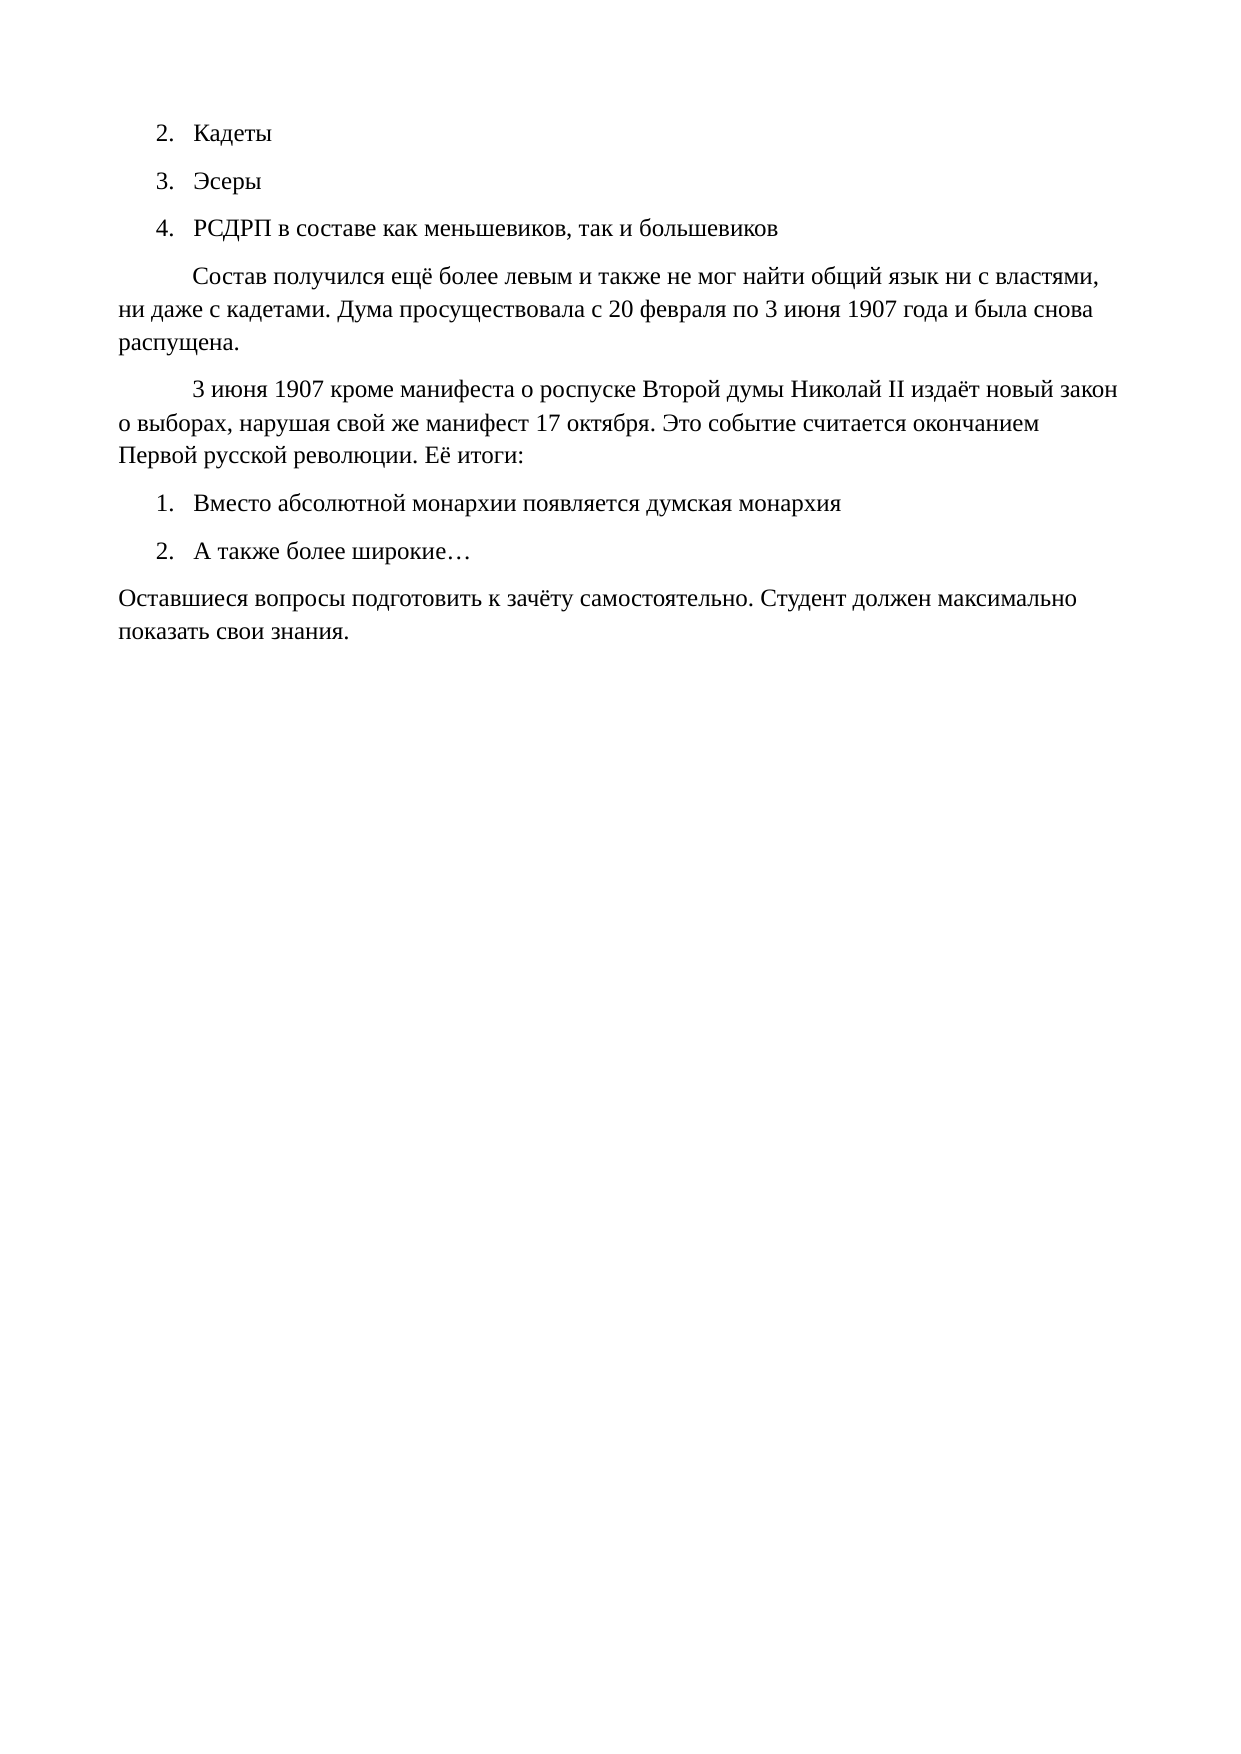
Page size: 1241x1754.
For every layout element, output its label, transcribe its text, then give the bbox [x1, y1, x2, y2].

list Кадеты [156, 118, 1122, 147]
text 3 июня 1907 кроме манифеста о роспуске Второй думы Николай II издаёт новый закон о выборах, нарушая свой же манифест 17 октября. Это событие считается окончанием Первой русской революции. Её итоги: [118, 374, 1122, 469]
list Вместо абсолютной монархии появляется думская монархия [156, 488, 1122, 517]
text Состав получился ещё более левым и также не мог найти общий язык ни с властями, ни даже с кадетами. Дума просуществовала с 20 февраля по 3 июня 1907 года и была снова распущена. [118, 261, 1122, 356]
list РСДРП в составе как меньшевиков, так и большевиков [156, 213, 1122, 242]
list Эсеры [156, 166, 1122, 194]
text Оставшиеся вопросы подготовить к зачёту самостоятельно. Студент должен максимально показать свои знания. [118, 583, 1122, 645]
list А также более широкие… [156, 536, 1122, 564]
